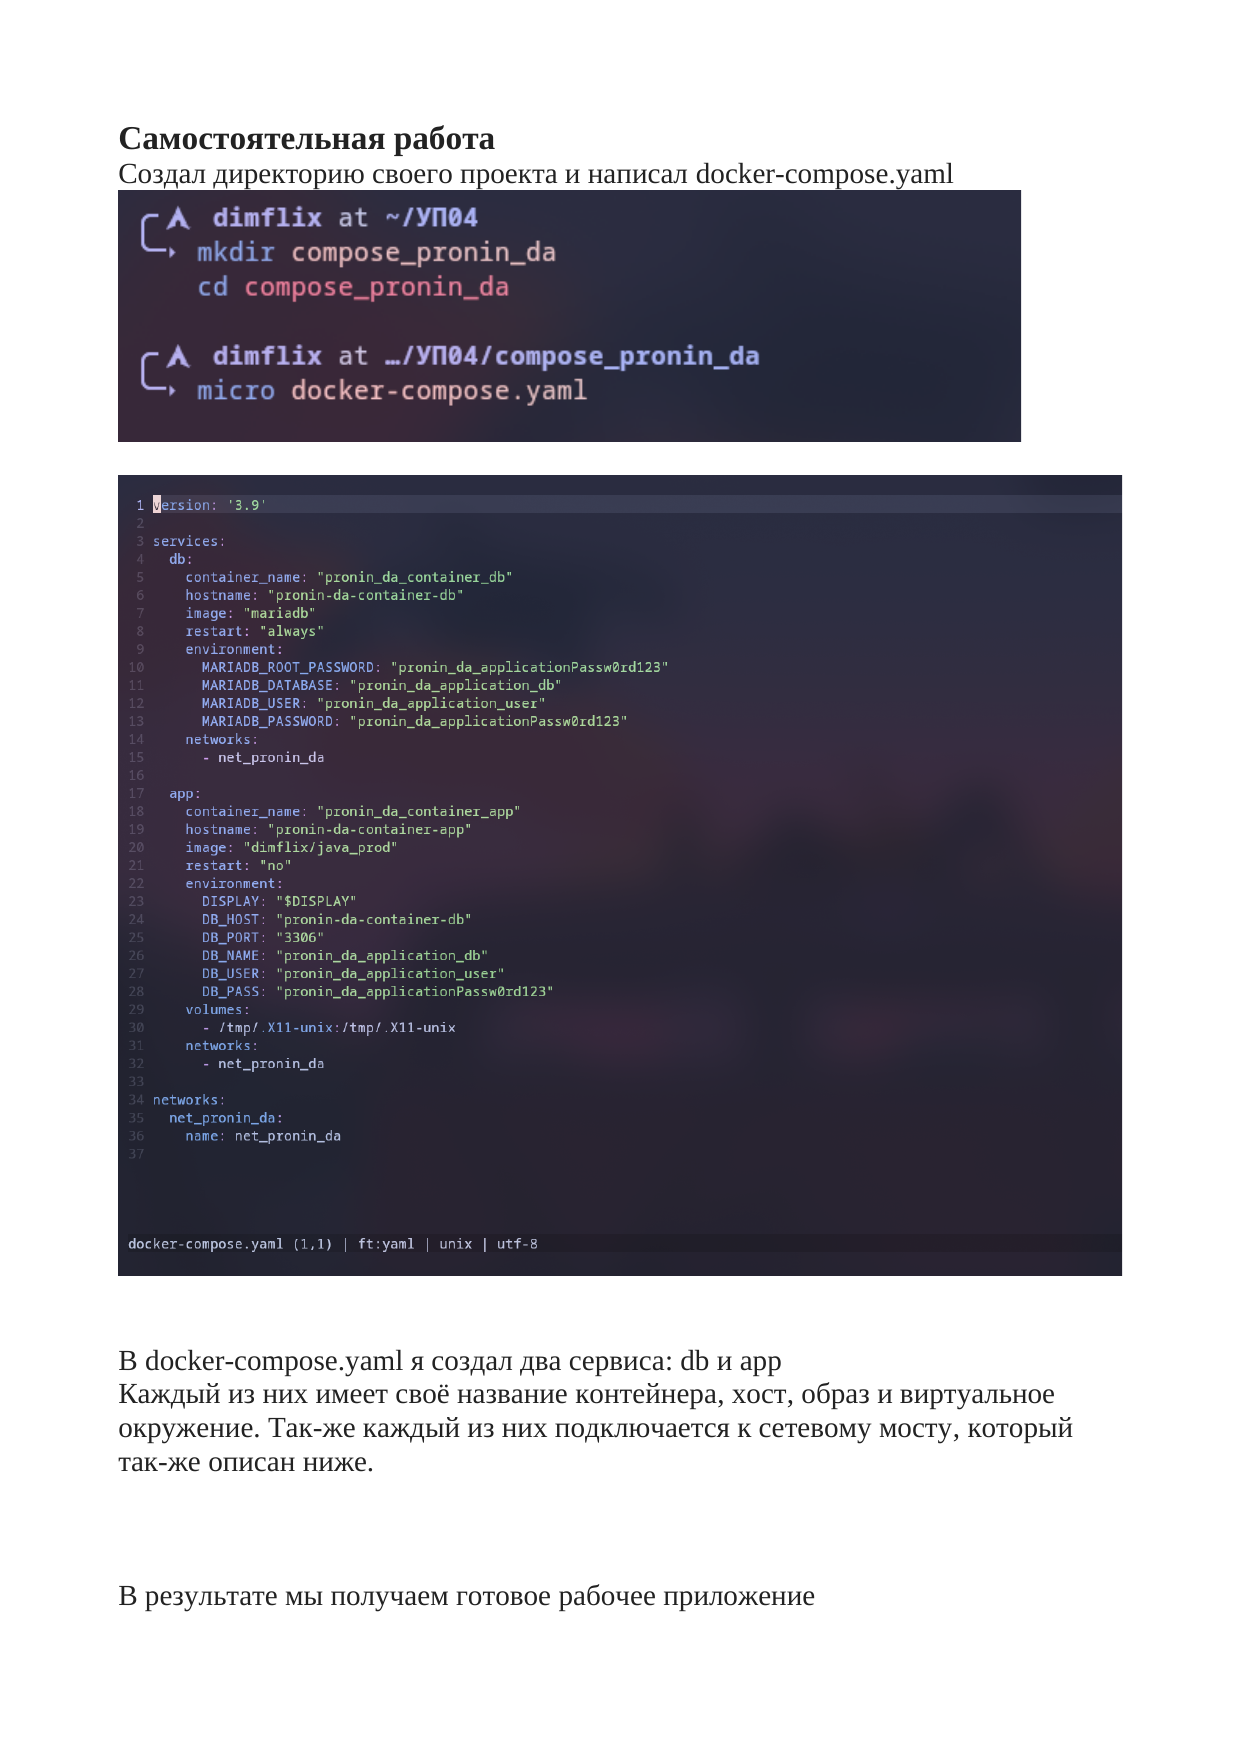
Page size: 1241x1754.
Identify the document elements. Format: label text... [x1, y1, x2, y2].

text Самостоятельная работа Создал директорию своего проекта и написал docker-compose.yaml [118, 118, 1122, 190]
picture [118, 190, 1022, 442]
text В docker-compose.yaml я создал два сервиса: db и app [118, 1276, 1122, 1377]
text Каждый из них имеет своё название контейнера, хост, образ и виртуальное окружение. Так-же каждый из них подключается к сетевому мосту, который так-же описан ниже. [118, 1377, 1122, 1477]
picture [118, 475, 1123, 1276]
text В результате мы получаем готовое рабочее приложение [118, 1578, 1122, 1611]
